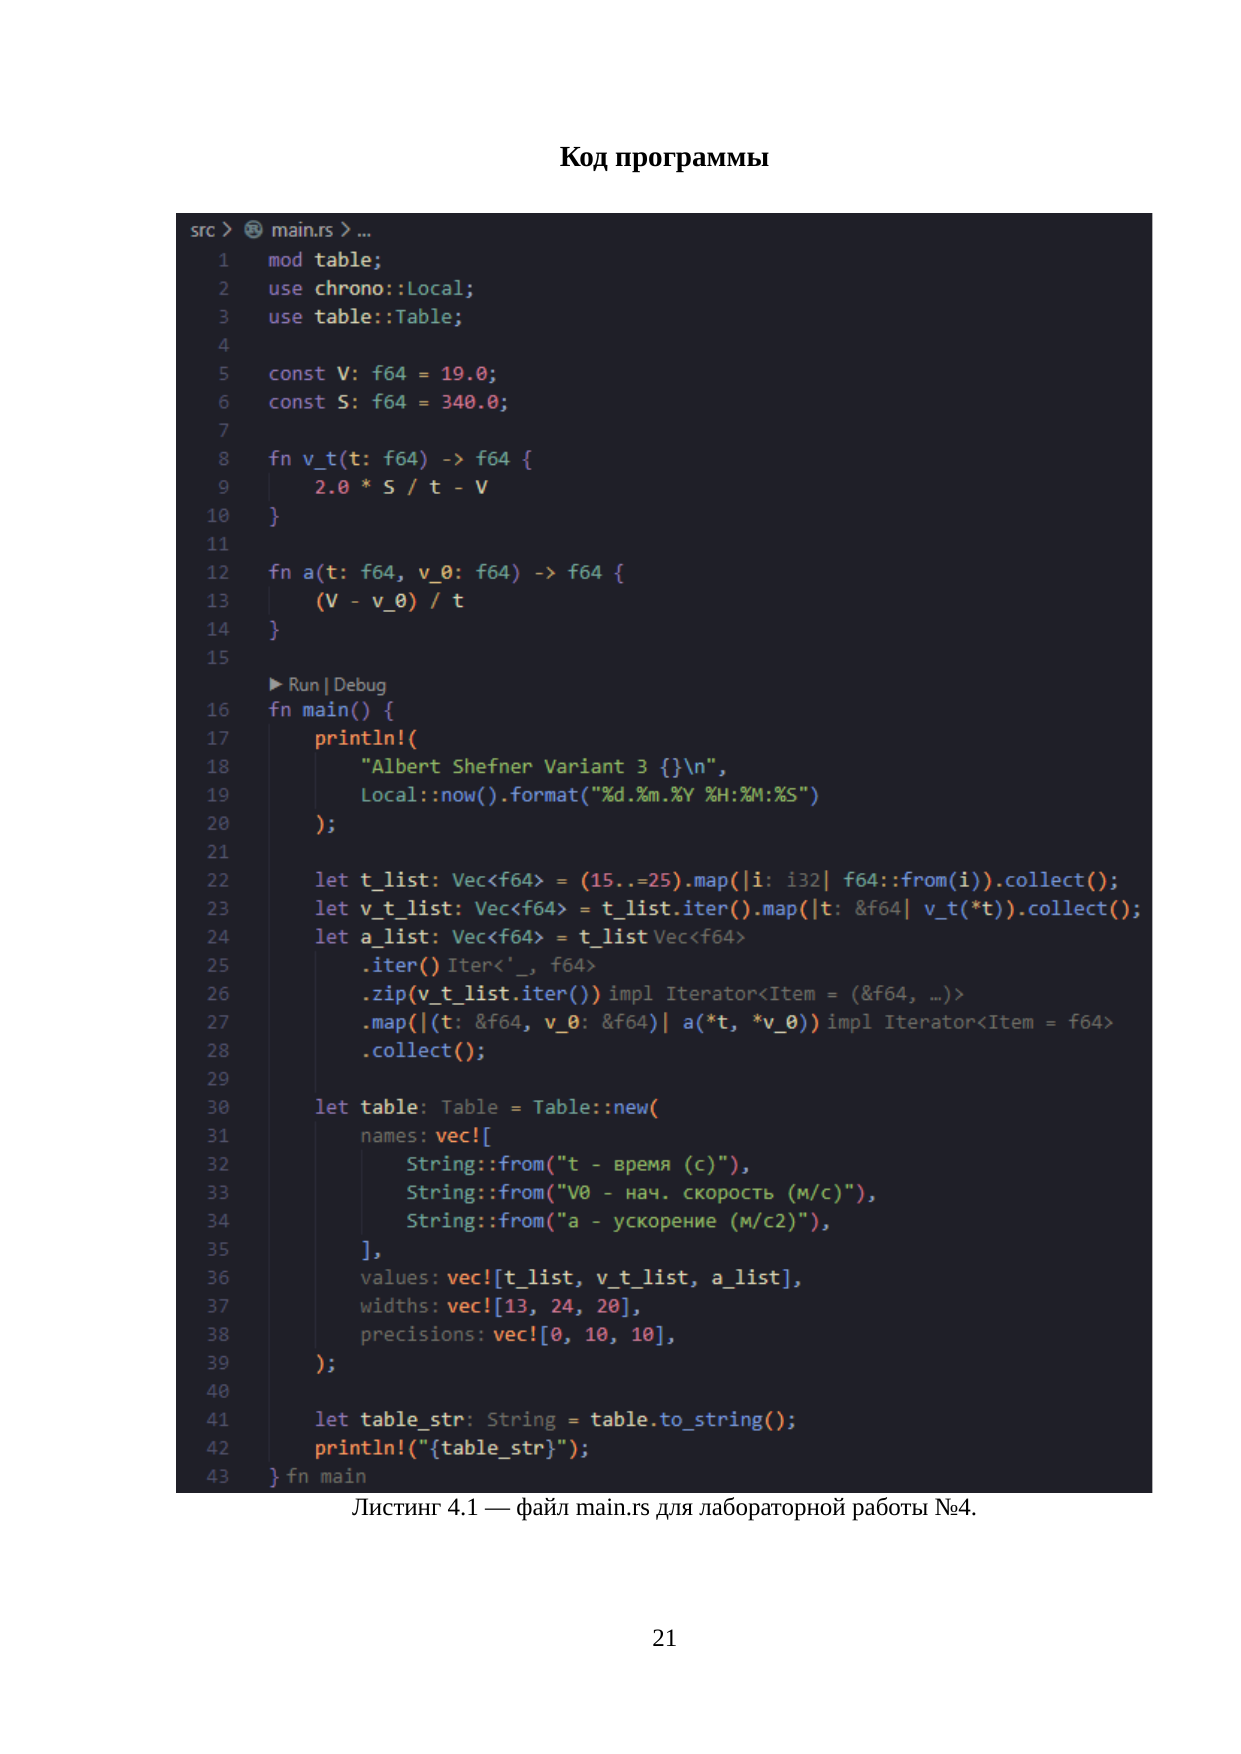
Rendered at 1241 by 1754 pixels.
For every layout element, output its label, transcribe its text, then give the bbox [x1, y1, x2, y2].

text Листинг 4.1 — файл main.rs для лабораторной работы №4. [177, 1493, 1152, 1521]
picture [176, 213, 1153, 1493]
subtitle Код программы [177, 139, 1152, 172]
